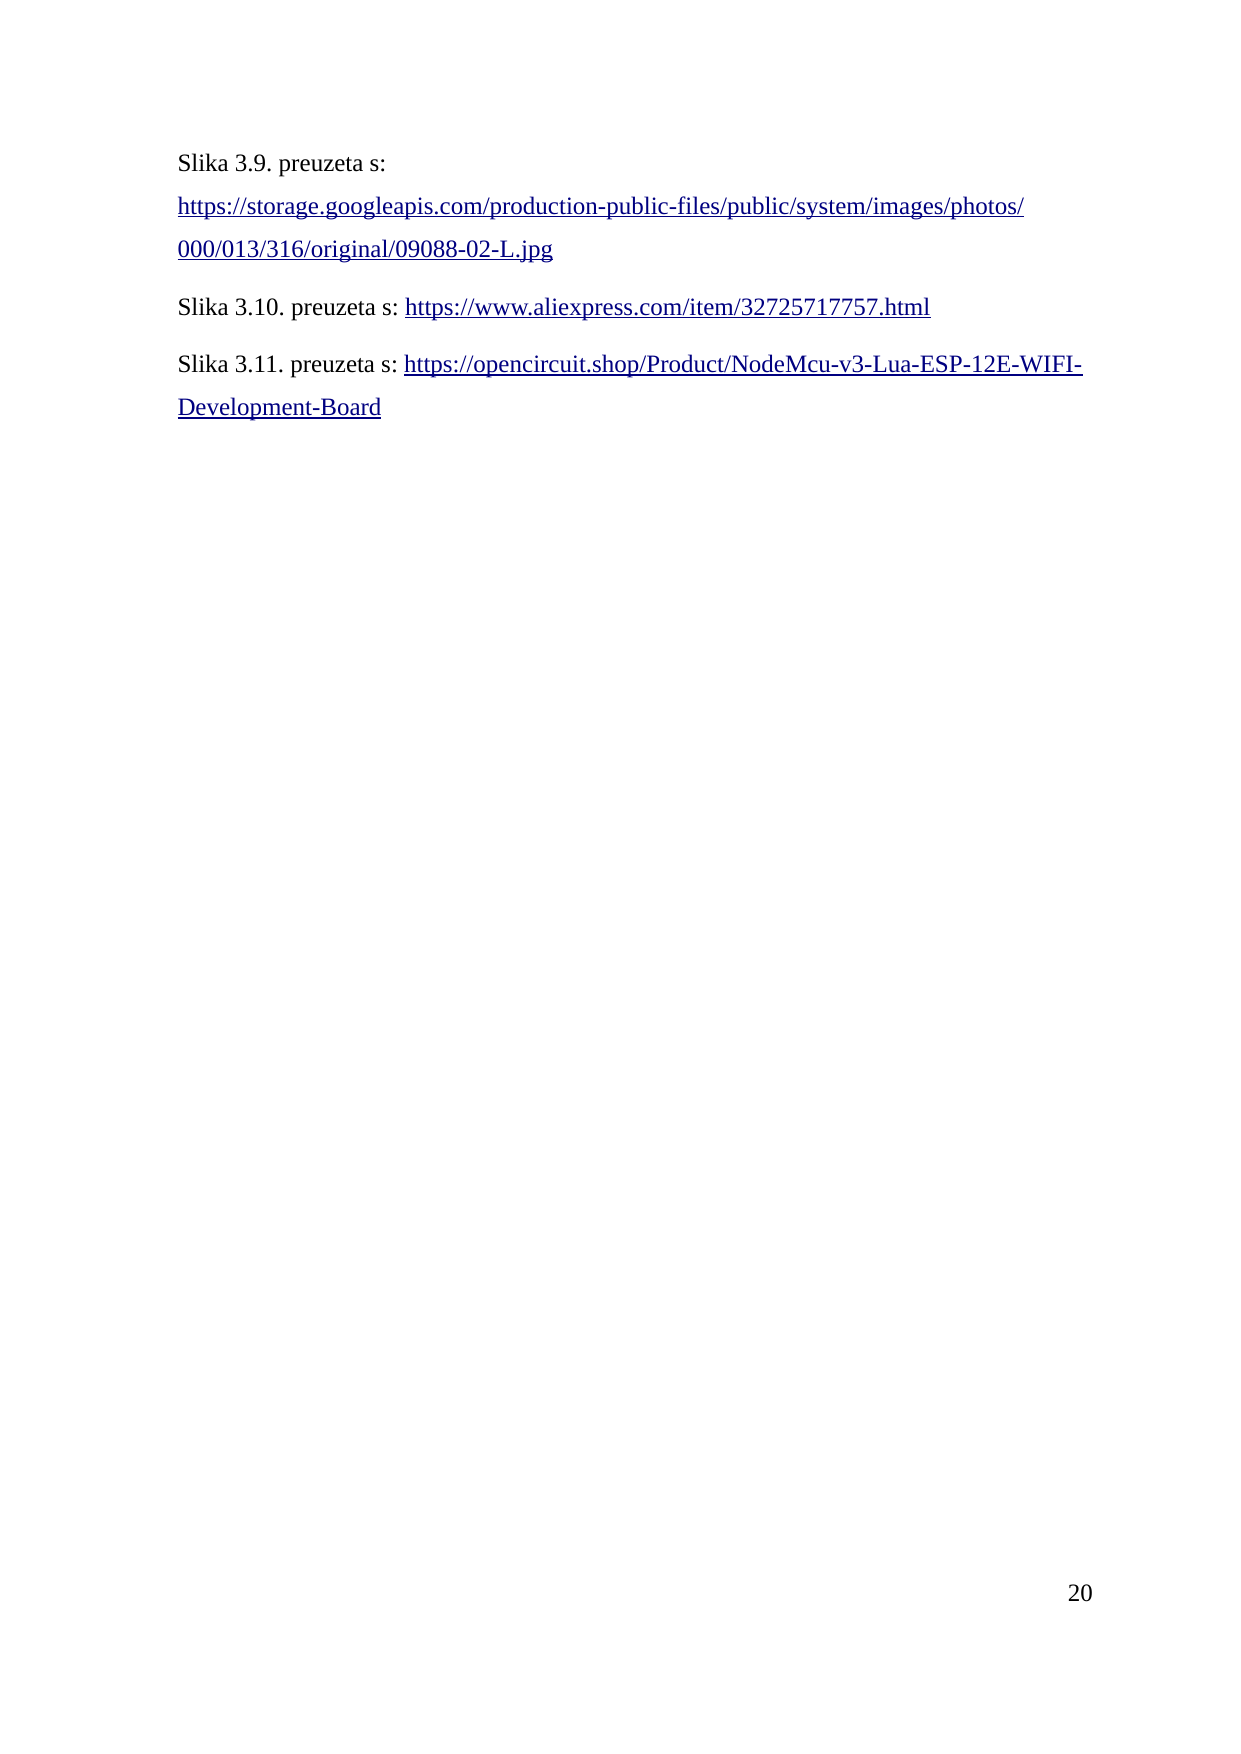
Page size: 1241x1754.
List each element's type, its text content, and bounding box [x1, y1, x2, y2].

text Slika 3.11. preuzeta s: https://opencircuit.shop/Product/NodeMcu-v3-Lua-ESP-12E-WIFI-Development-Board [177, 349, 1093, 421]
text Slika 3.9. preuzeta s: https://storage.googleapis.com/production-public-files/public/system/images/photos/000/013/316/original/09088-02-L.jpg [177, 148, 1093, 263]
text Slika 3.10. preuzeta s: https://www.aliexpress.com/item/32725717757.html [177, 292, 1093, 320]
